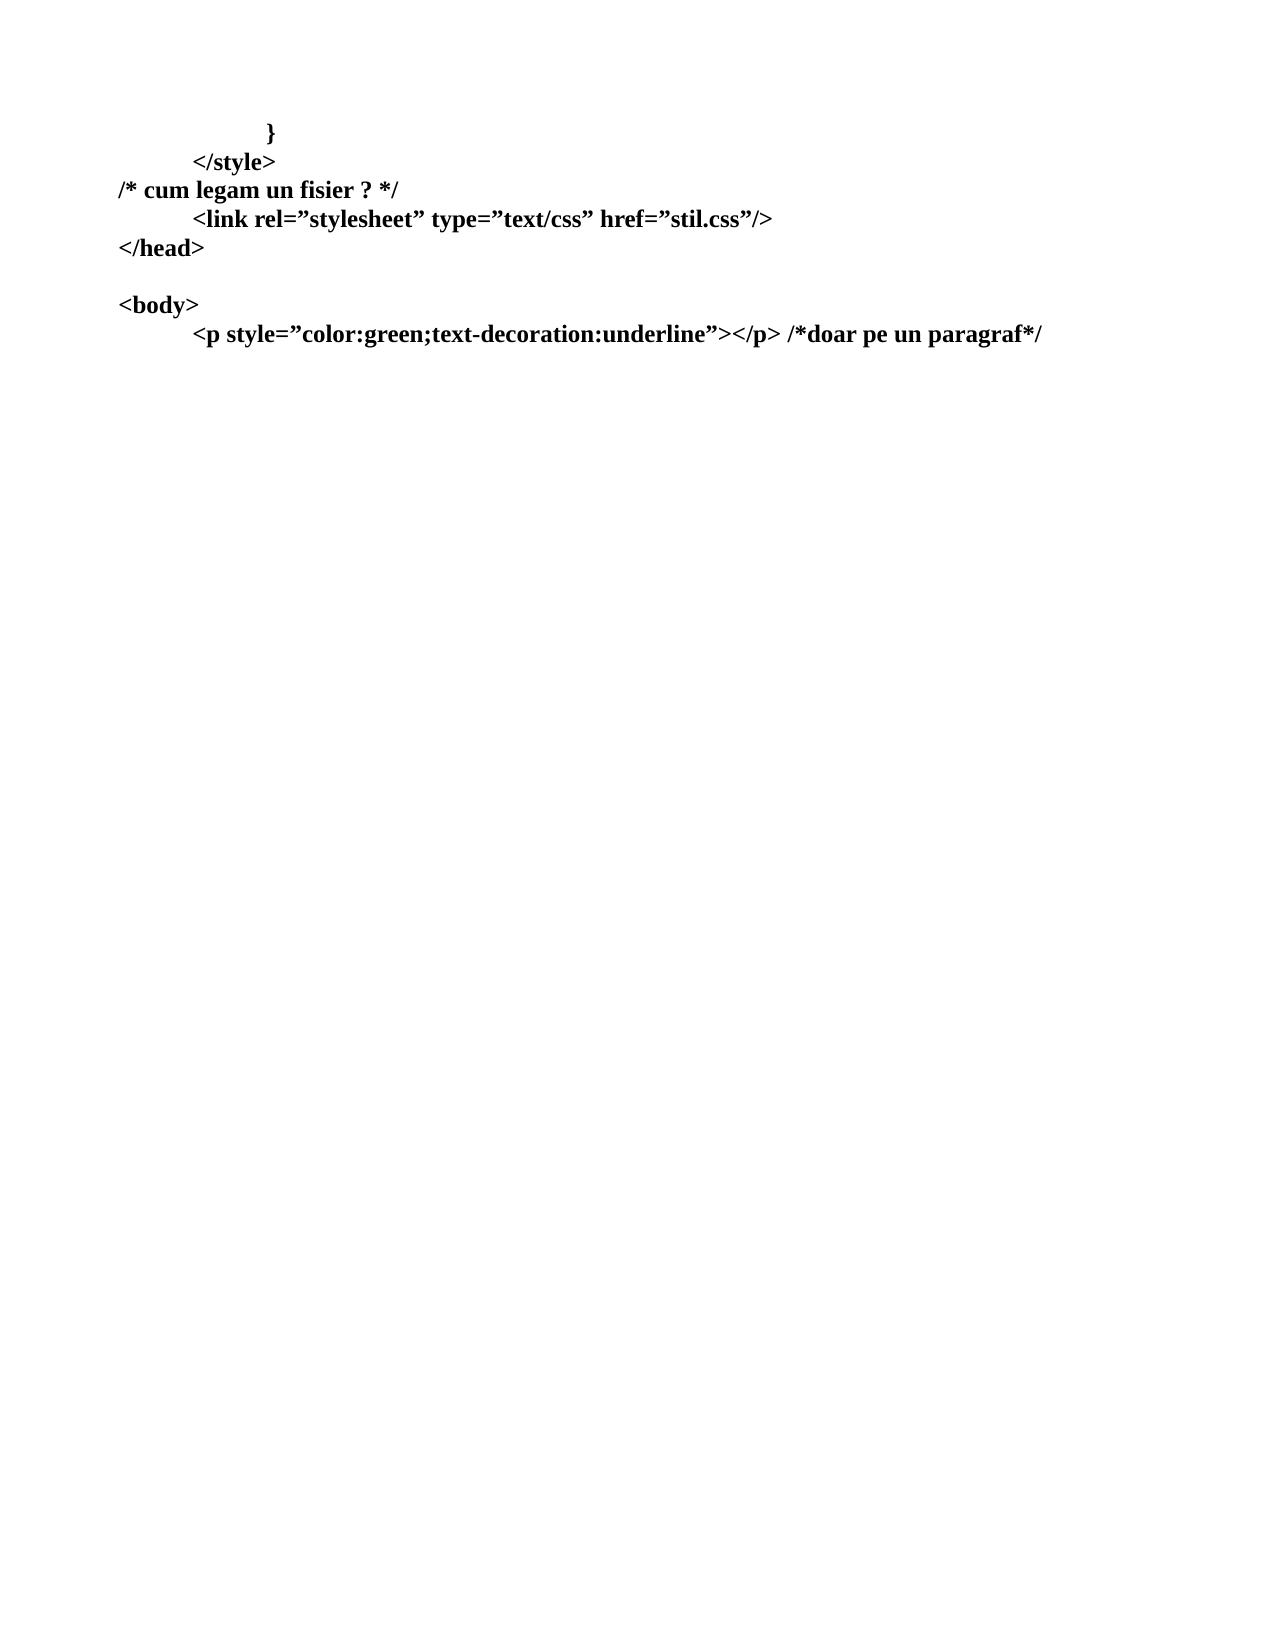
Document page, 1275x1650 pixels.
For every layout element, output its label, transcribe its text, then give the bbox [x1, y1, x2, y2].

text </style> [118, 147, 1157, 176]
text <body> [118, 291, 1157, 319]
text </head> [118, 233, 1157, 262]
text /* cum legam un fisier ? */ [118, 176, 1157, 204]
text <p style=”color:green;text-decoration:underline”></p> /*doar pe un paragraf*/ [118, 319, 1157, 348]
text } [118, 118, 1157, 147]
text <link rel=”stylesheet” type=”text/css” href=”stil.css”/> [118, 204, 1157, 233]
